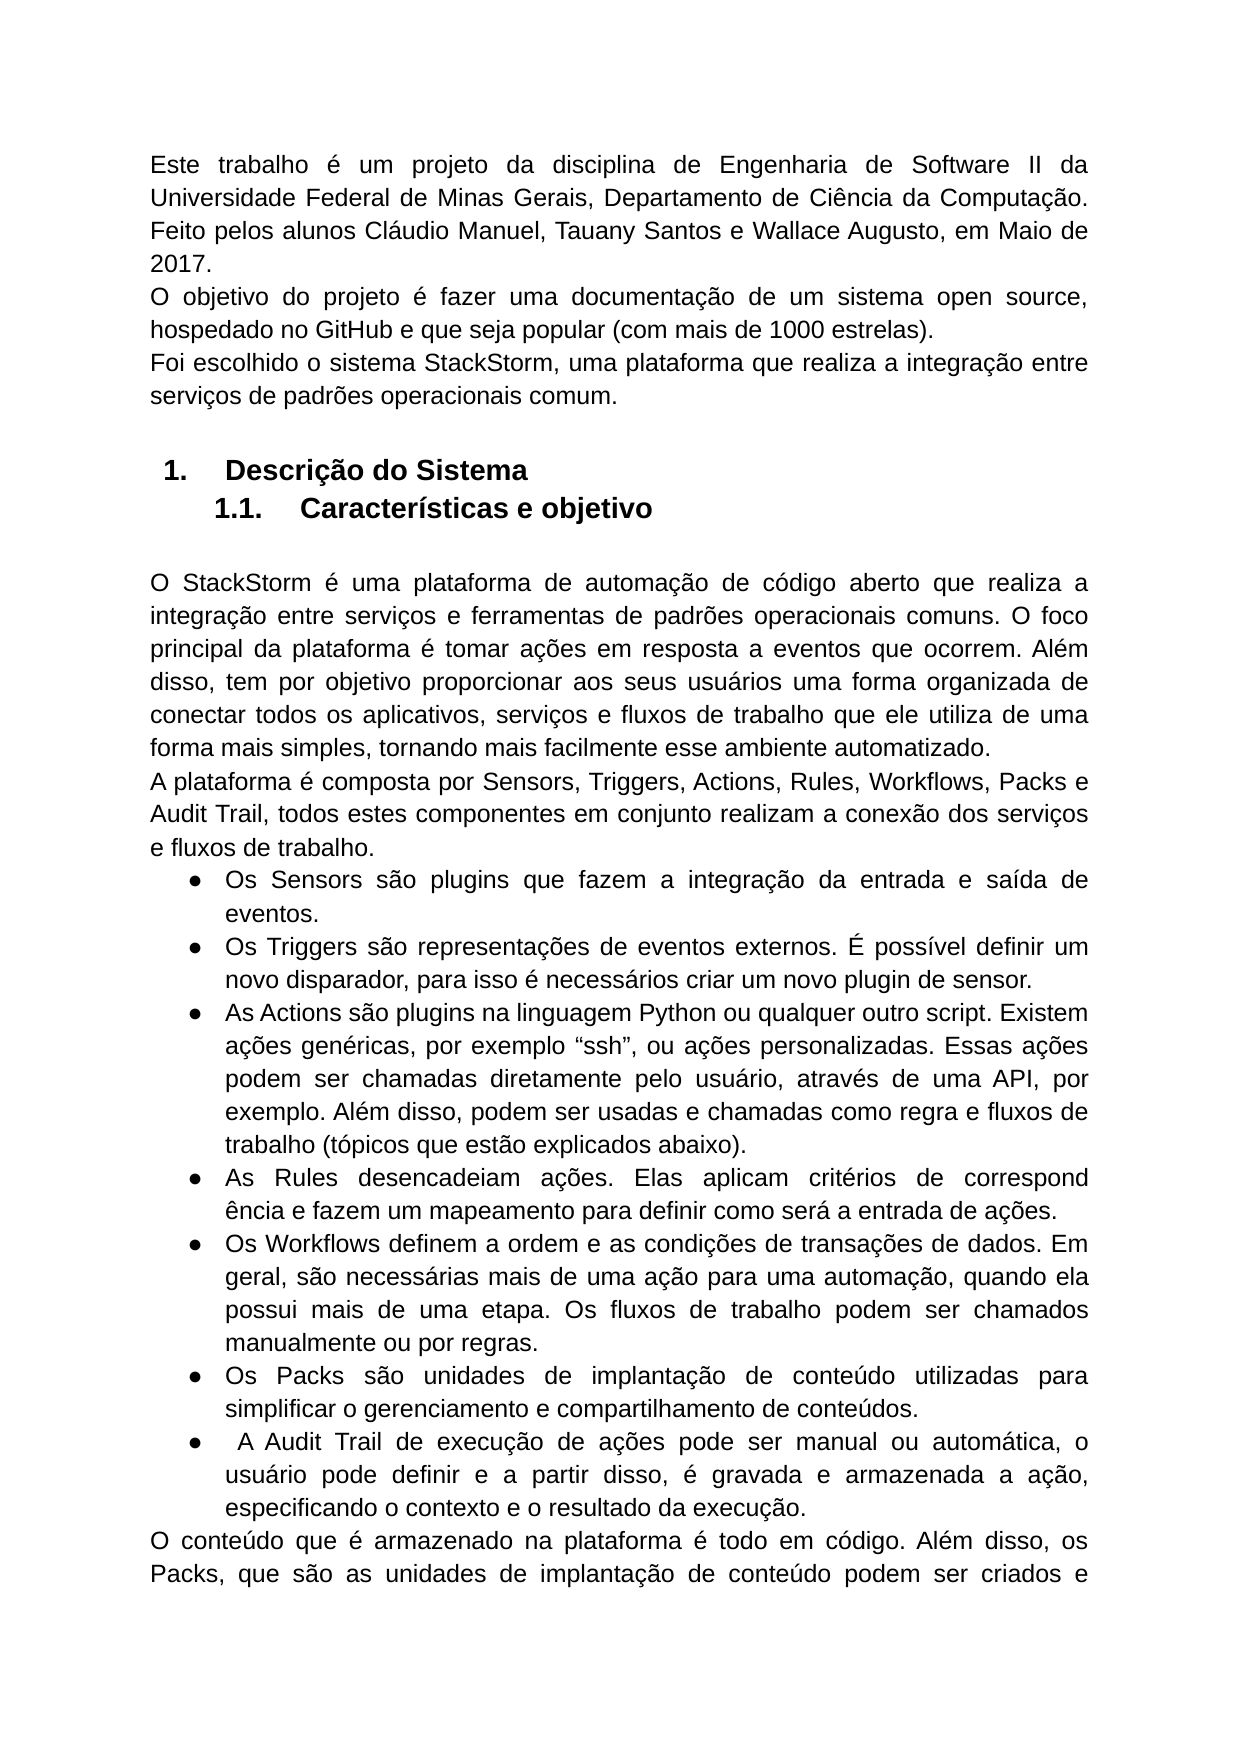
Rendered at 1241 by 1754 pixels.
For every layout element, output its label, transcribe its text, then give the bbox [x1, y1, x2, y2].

list Os Packs são unidades de implantação de conteúdo utilizadas para simplificar o gerenciamento e compartilhamento de conteúdos. [187, 1361, 1090, 1423]
list Os Workflows definem a ordem e as condições de transações de dados. Em geral, são necessárias mais de uma ação para uma automação, quando ela possui mais de uma etapa. Os fluxos de trabalho podem ser chamados manualmente ou por regras. [187, 1229, 1090, 1357]
list A Audit Trail de execução de ações pode ser manual ou automática, o usuário pode definir e a partir disso, é gravada e armazenada a ação, especificando o contexto e o resultado da execução. [187, 1427, 1090, 1522]
list As Rules desencadeiam ações. Elas aplicam critérios de correspond ência e fazem um mapeamento para definir como será a entrada de ações. [187, 1163, 1090, 1224]
list As Actions são plugins na linguagem Python ou qualquer outro script. Existem ações genéricas, por exemplo “ssh”, ou ações personalizadas. Essas ações podem ser chamadas diretamente pelo usuário, através de uma API, por exemplo. Além disso, podem ser usadas e chamadas como regra e fluxos de trabalho (tópicos que estão explicados abaixo). [187, 998, 1090, 1158]
text A plataforma é composta por Sensors, Triggers, Actions, Rules, Workflows, Packs e Audit Trail, todos estes componentes em conjunto realizam a conexão dos serviços e fluxos de trabalho. [150, 766, 1090, 861]
list Características e objetivo [262, 491, 1090, 525]
text O conteúdo que é armazenado na plataforma é todo em código. Além disso, os Packs, que são as unidades de implantação de conteúdo podem ser criados e [150, 1526, 1090, 1588]
list Os Triggers são representações de eventos externos. É possível definir um novo disparador, para isso é necessários criar um novo plugin de sensor. [187, 932, 1090, 993]
text Este trabalho é um projeto da disciplina de Engenharia de Software II da Universidade Federal de Minas Gerais, Departamento de Ciência da Computação. Feito pelos alunos Cláudio Manuel, Tauany Santos e Wallace Augusto, em Maio de 2017. [150, 150, 1090, 278]
list Os Sensors são plugins que fazem a integração da entrada e saída de eventos. [187, 866, 1090, 927]
text O StackStorm é uma plataforma de automação de código aberto que realiza a integração entre serviços e ferramentas de padrões operacionais comuns. O foco principal da plataforma é tomar ações em resposta a eventos que ocorrem. Além disso, tem por objetivo proporcionar aos seus usuários uma forma organizada de conectar todos os aplicativos, serviços e fluxos de trabalho que ele utiliza de uma forma mais simples, tornando mais facilmente esse ambiente automatizado. [150, 568, 1090, 762]
text Foi escolhido o sistema StackStorm, uma plataforma que realiza a integração entre serviços de padrões operacionais comum. [150, 348, 1090, 410]
text O objetivo do projeto é fazer uma documentação de um sistema open source, hospedado no GitHub e que seja popular (com mais de 1000 estrelas). [150, 282, 1090, 344]
list Descrição do Sistema [187, 453, 1090, 486]
